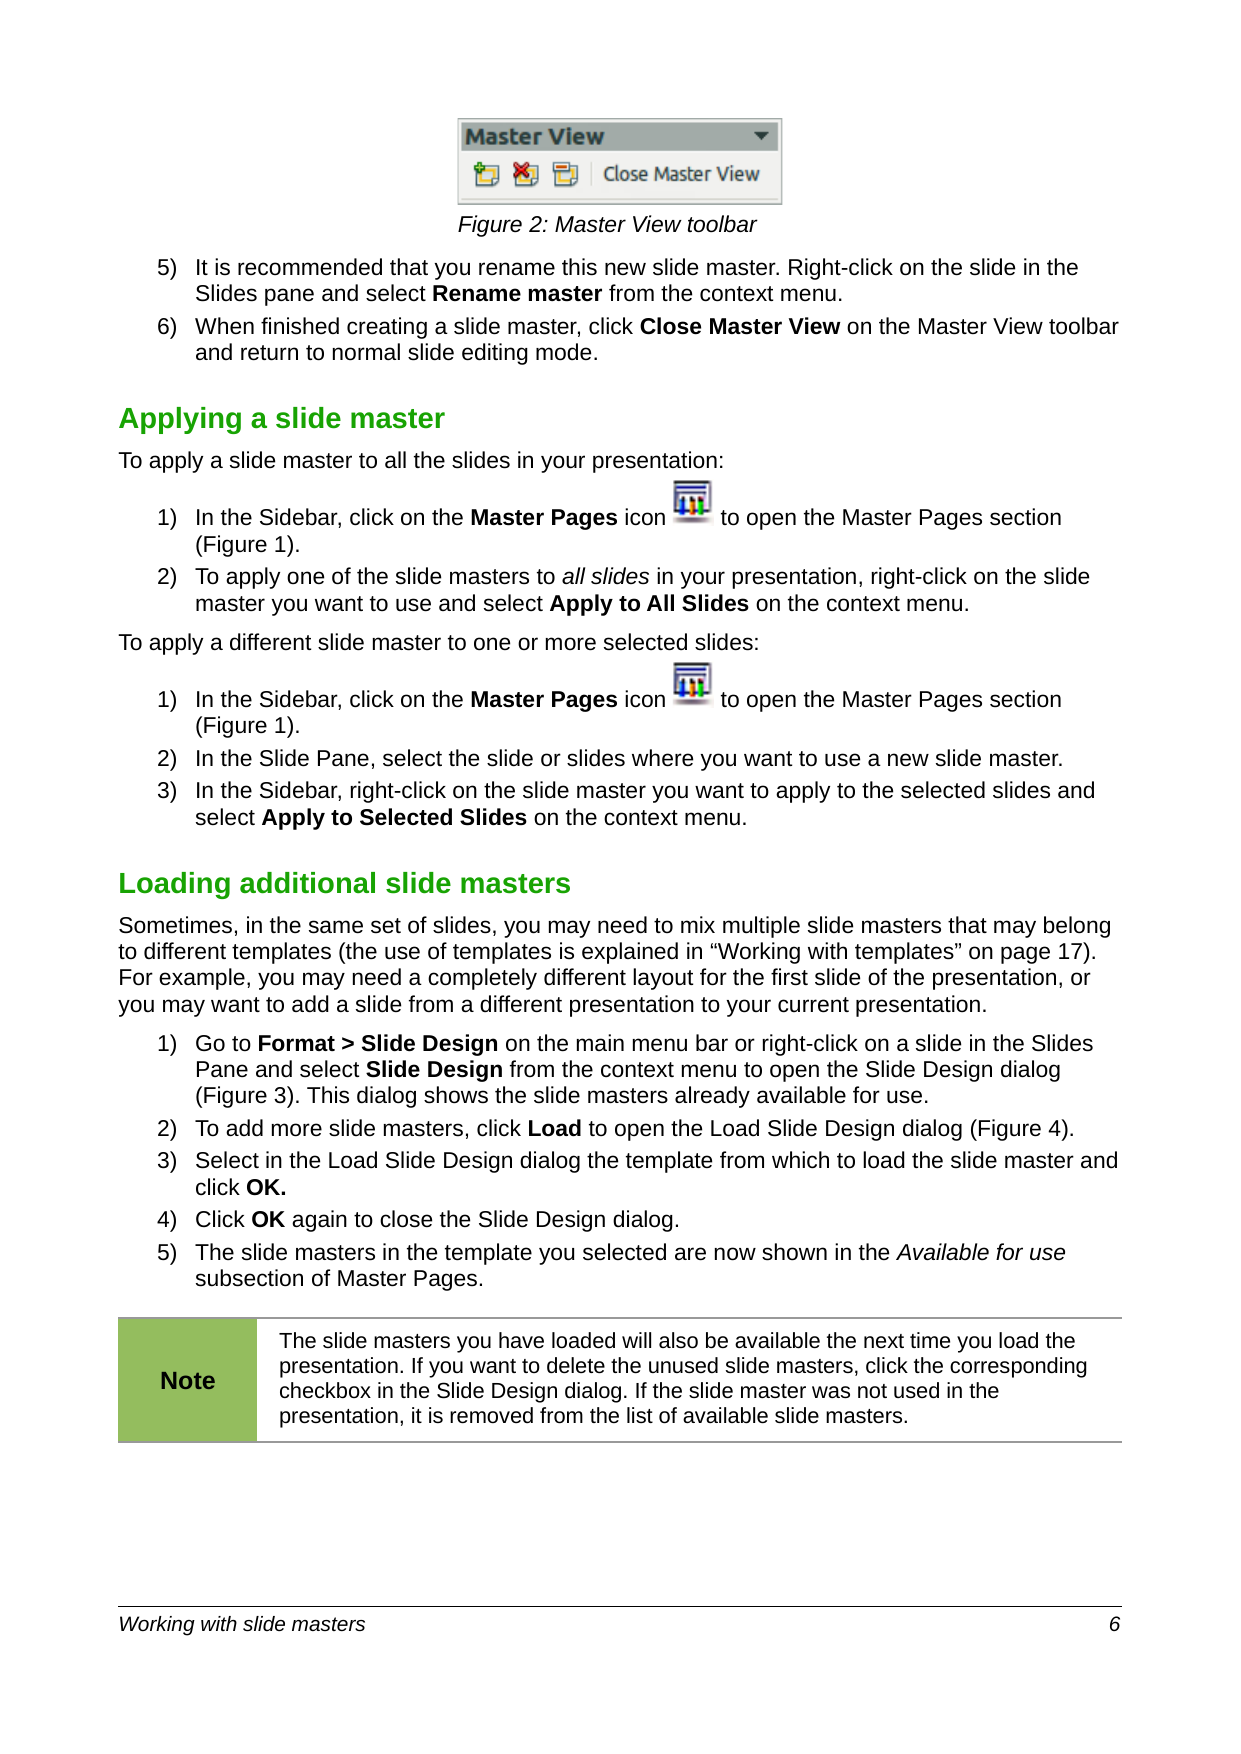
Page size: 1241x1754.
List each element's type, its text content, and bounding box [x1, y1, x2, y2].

picture [672, 661, 714, 708]
list In the Sidebar, click on the Master Pages icon to open the Master Pages section (Figure 1). [177, 661, 1122, 739]
list Click OK again to close the Slide Design dialog. [177, 1206, 1122, 1233]
list In the Sidebar, right-click on the slide master you want to apply to the selected slides and select Apply to Selected Slides on the context menu. [177, 777, 1122, 830]
subtitle Applying a slide master [118, 401, 1122, 434]
text Figure 2: Master View toolbar [458, 211, 782, 237]
picture [672, 479, 714, 526]
subtitle Loading additional slide masters [118, 866, 1122, 899]
table_header Note [118, 1319, 257, 1441]
list To apply one of the slide masters to all slides in your presentation, right-click on the slide master you want to use and select Apply to All Slides on the context menu. [177, 563, 1122, 616]
list To apply a slide master to all the slides in your presentation: [118, 447, 1122, 473]
table_header The slide masters you have loaded will also be available the next time you load the presentation. If you want to delete the unused slide masters, click the corresponding checkbox in the Slide Design dialog. If the slide master was not used in the presentation, it is removed from the list of available slide masters. [258, 1319, 1122, 1441]
picture [457, 118, 783, 205]
list In the Slide Pane, select the slide or slides where you want to use a new slide master. [177, 745, 1122, 771]
list In the Sidebar, click on the Master Pages icon to open the Master Pages section (Figure 1). [177, 480, 1122, 557]
list When finished creating a slide master, click Close Master View on the Master View toolbar and return to normal slide editing mode. [177, 313, 1122, 366]
list Select in the Load Slide Design dialog the template from which to load the slide master and click OK. [177, 1147, 1122, 1200]
list To apply a different slide master to one or more selected slides: [118, 628, 1122, 655]
list The slide masters in the template you selected are now shown in the Available for use subsection of Master Pages. [177, 1239, 1122, 1292]
text Sometimes, in the same set of slides, you may need to mix multiple slide masters that may belong to different templates (the use of templates is explained in “Working with templates” on page 17). For example, you may need a completely different layout for the first slide of the presentation, or you may want to add a slide from a different presentation to your current presentation. [118, 912, 1122, 1017]
list To add more slide masters, click Load to open the Load Slide Design dialog (Figure 4). [177, 1115, 1122, 1141]
list It is recommended that you rename this new slide master. Right-click on the slide in the Slides pane and select Rename master from the context menu. [177, 254, 1122, 307]
list Go to Format > Slide Design on the main menu bar or right-click on a slide in the Slides Pane and select Slide Design from the context menu to open the Slide Design dialog (Figure 3). This dialog shows the slide masters already available for use. [177, 1029, 1122, 1109]
